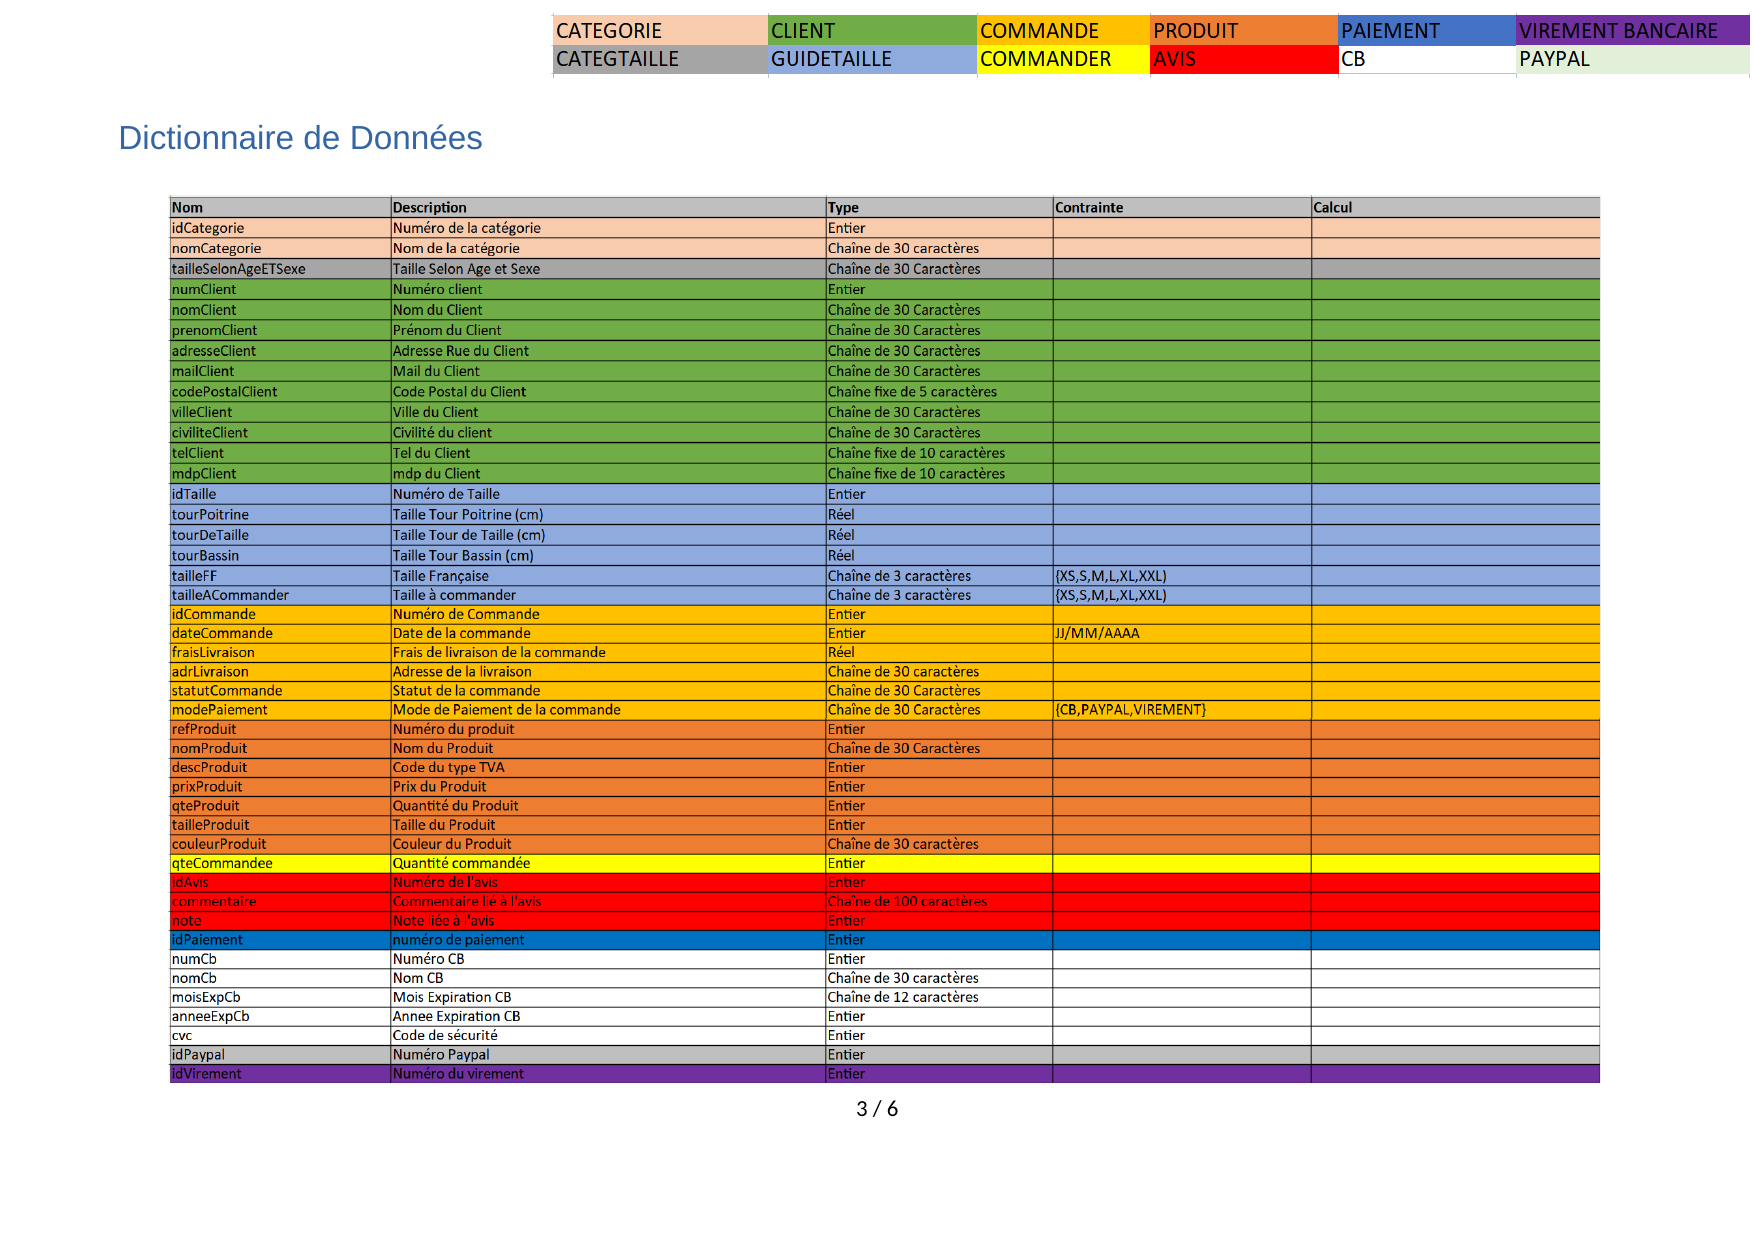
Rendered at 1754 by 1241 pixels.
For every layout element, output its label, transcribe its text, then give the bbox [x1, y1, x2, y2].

picture [168, 195, 1600, 1083]
picture [551, 13, 1750, 78]
subtitle Dictionnaire de Données [118, 118, 1636, 157]
